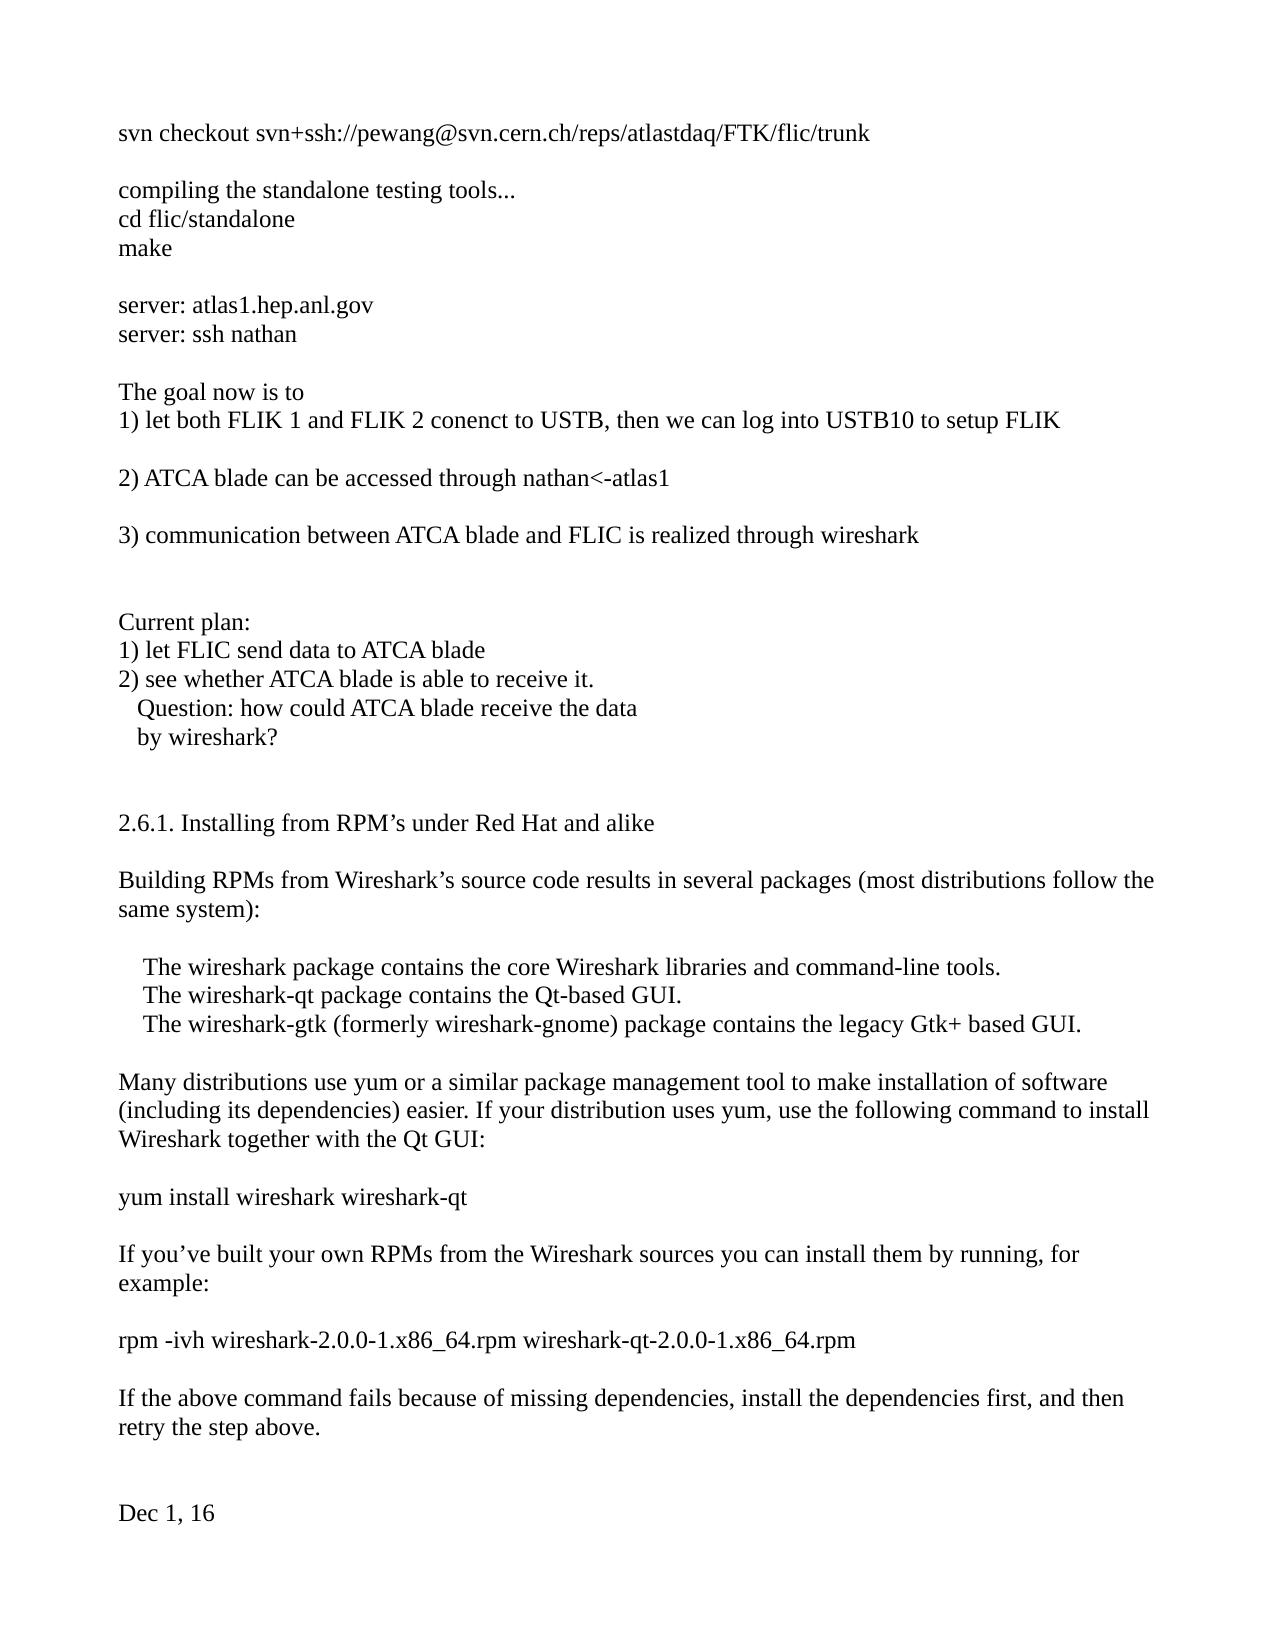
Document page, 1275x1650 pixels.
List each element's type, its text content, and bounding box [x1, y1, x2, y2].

text by wireshark? [118, 722, 1157, 751]
text Question: how could ATCA blade receive the data [118, 693, 1157, 722]
text cd flic/standalone [118, 204, 1157, 233]
text 2.6.1. Installing from RPM’s under Red Hat and alike [118, 808, 1157, 837]
text make [118, 233, 1157, 262]
text 2) see whether ATCA blade is able to receive it. [118, 664, 1157, 693]
text The wireshark package contains the core Wireshark libraries and command-line tools. [118, 952, 1157, 981]
text 2) ATCA blade can be accessed through nathan<-atlas1 [118, 463, 1157, 492]
text Dec 1, 16 [118, 1498, 1157, 1527]
text Many distributions use yum or a similar package management tool to make installation of software (including its dependencies) easier. If your distribution uses yum, use the following command to install Wireshark together with the Qt GUI: [118, 1067, 1157, 1153]
text compiling the standalone testing tools... [118, 176, 1157, 204]
text yum install wireshark wireshark-qt [118, 1182, 1157, 1211]
text server: ssh nathan [118, 319, 1157, 348]
text svn checkout svn+ssh://pewang@svn.cern.ch/reps/atlastdaq/FTK/flic/trunk [118, 118, 1157, 147]
text If the above command fails because of missing dependencies, install the dependencies first, and then retry the step above. [118, 1383, 1157, 1441]
text 1) let FLIC send data to ATCA blade [118, 636, 1157, 664]
text The goal now is to [118, 377, 1157, 406]
text The wireshark-qt package contains the Qt-based GUI. [118, 981, 1157, 1009]
text 3) communication between ATCA blade and FLIC is realized through wireshark [118, 521, 1157, 549]
text server: atlas1.hep.anl.gov [118, 291, 1157, 319]
text 1) let both FLIK 1 and FLIK 2 conenct to USTB, then we can log into USTB10 to setup FLIK [118, 406, 1157, 434]
text If you’ve built your own RPMs from the Wireshark sources you can install them by running, for example: [118, 1239, 1157, 1297]
text Building RPMs from Wireshark’s source code results in several packages (most distributions follow the same system): [118, 866, 1157, 923]
text Current plan: [118, 607, 1157, 636]
text The wireshark-gtk (formerly wireshark-gnome) package contains the legacy Gtk+ based GUI. [118, 1009, 1157, 1038]
text rpm -ivh wireshark-2.0.0-1.x86_64.rpm wireshark-qt-2.0.0-1.x86_64.rpm [118, 1326, 1157, 1354]
